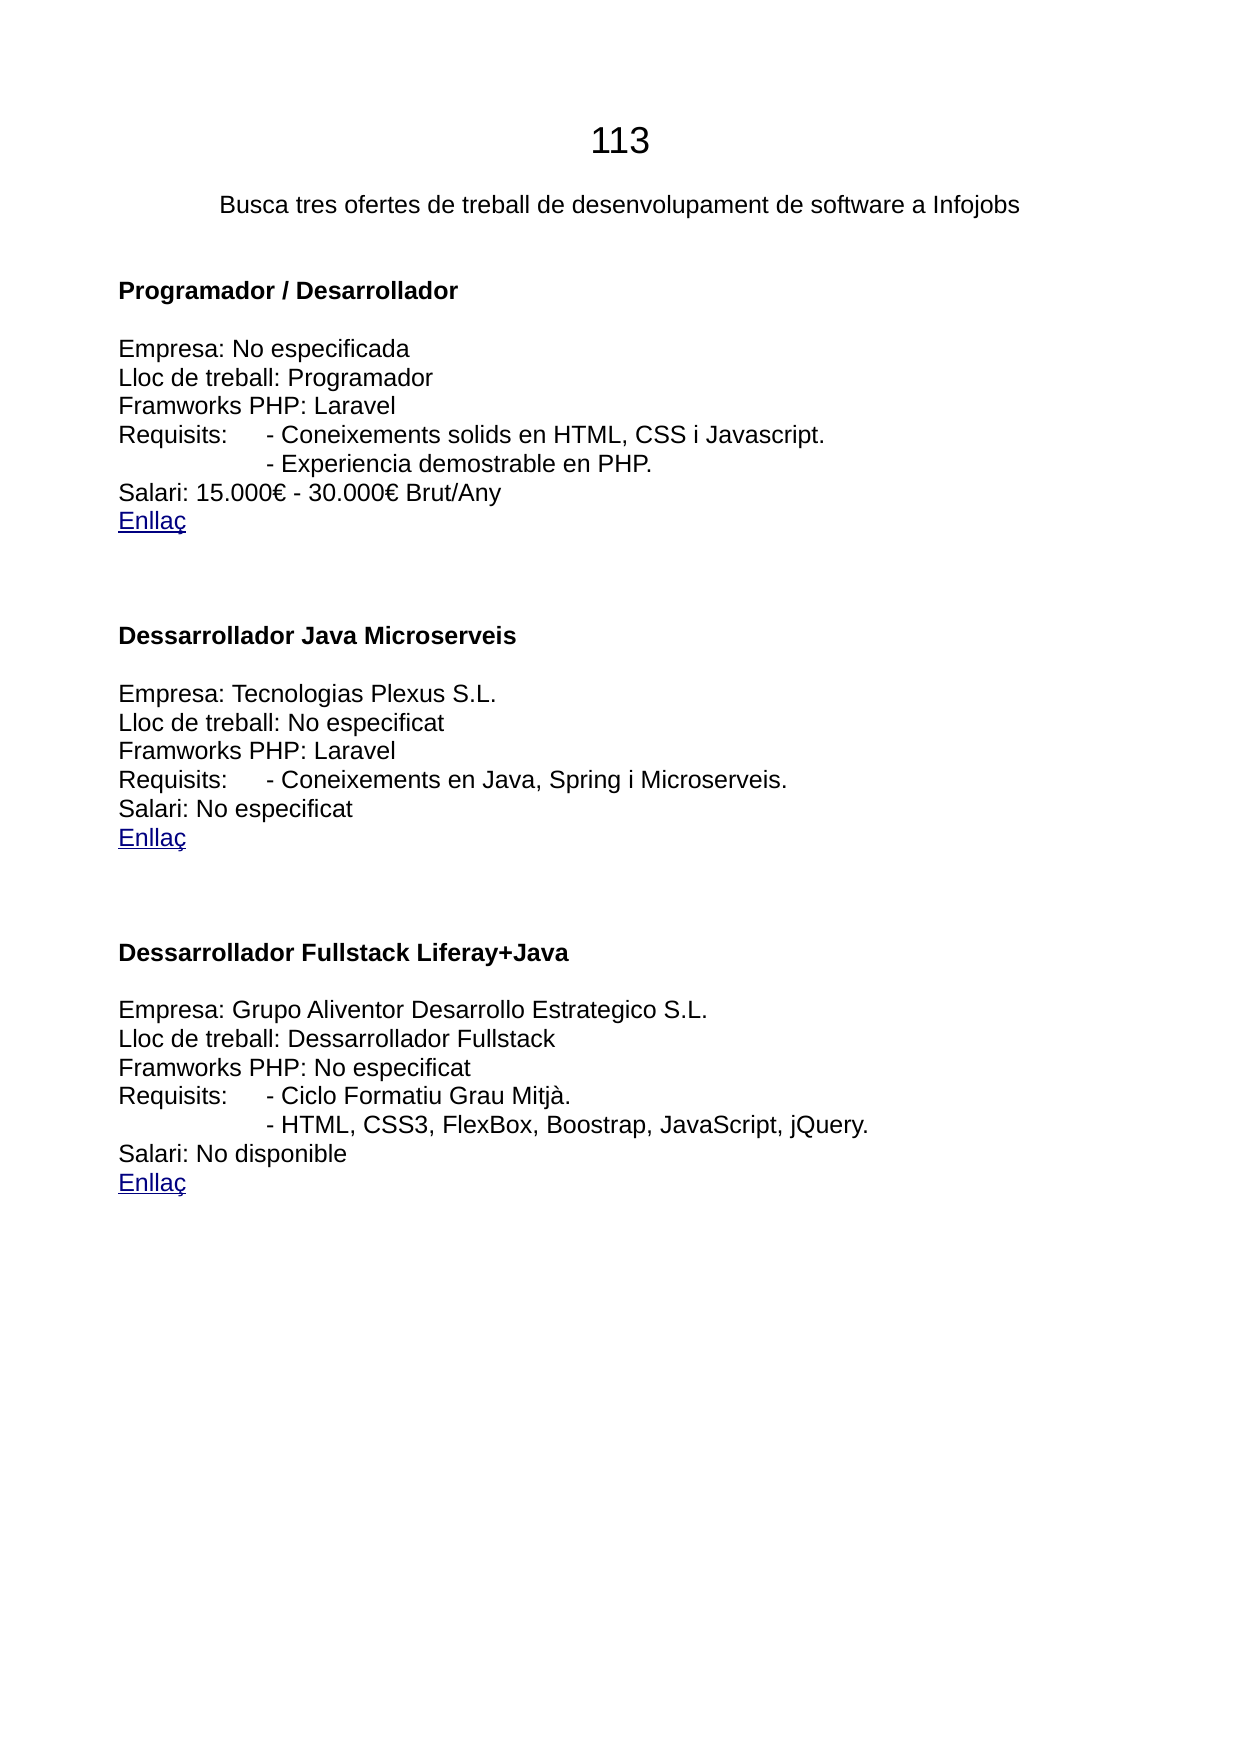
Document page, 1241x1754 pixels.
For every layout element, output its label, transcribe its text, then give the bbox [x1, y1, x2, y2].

text Lloc de treball: No especificat [118, 707, 1122, 736]
text Programador / Desarrollador [118, 276, 1122, 305]
text Framworks PHP: Laravel [118, 391, 1122, 420]
text Dessarrollador Fullstack Liferay+Java [118, 937, 1122, 966]
text Requisits: - Coneixements solids en HTML, CSS i Javascript. [118, 420, 1122, 449]
text Empresa: Tecnologias Plexus S.L. [118, 679, 1122, 707]
text Busca tres ofertes de treball de desenvolupament de software a Infojobs [118, 190, 1122, 219]
text Dessarrollador Java Microserveis [118, 621, 1122, 650]
text - Experiencia demostrable en PHP. [118, 449, 1122, 477]
text Enllaç [118, 822, 1122, 851]
text Requisits: - Ciclo Formatiu Grau Mitjà. [118, 1081, 1122, 1110]
text Enllaç [118, 506, 1122, 535]
text 113 [118, 118, 1122, 161]
text Empresa: Grupo Aliventor Desarrollo Estrategico S.L. [118, 995, 1122, 1024]
text Salari: No disponible [118, 1139, 1122, 1167]
text Lloc de treball: Dessarrollador Fullstack [118, 1024, 1122, 1052]
text Empresa: No especificada [118, 334, 1122, 362]
text Lloc de treball: Programador [118, 362, 1122, 391]
text - HTML, CSS3, FlexBox, Boostrap, JavaScript, jQuery. [118, 1110, 1122, 1139]
text Enllaç [118, 1167, 1122, 1196]
text Salari: 15.000€ - 30.000€ Brut/Any [118, 477, 1122, 506]
text Salari: No especificat [118, 794, 1122, 822]
text Framworks PHP: Laravel [118, 736, 1122, 765]
text Requisits: - Coneixements en Java, Spring i Microserveis. [118, 765, 1122, 794]
text Framworks PHP: No especificat [118, 1052, 1122, 1081]
